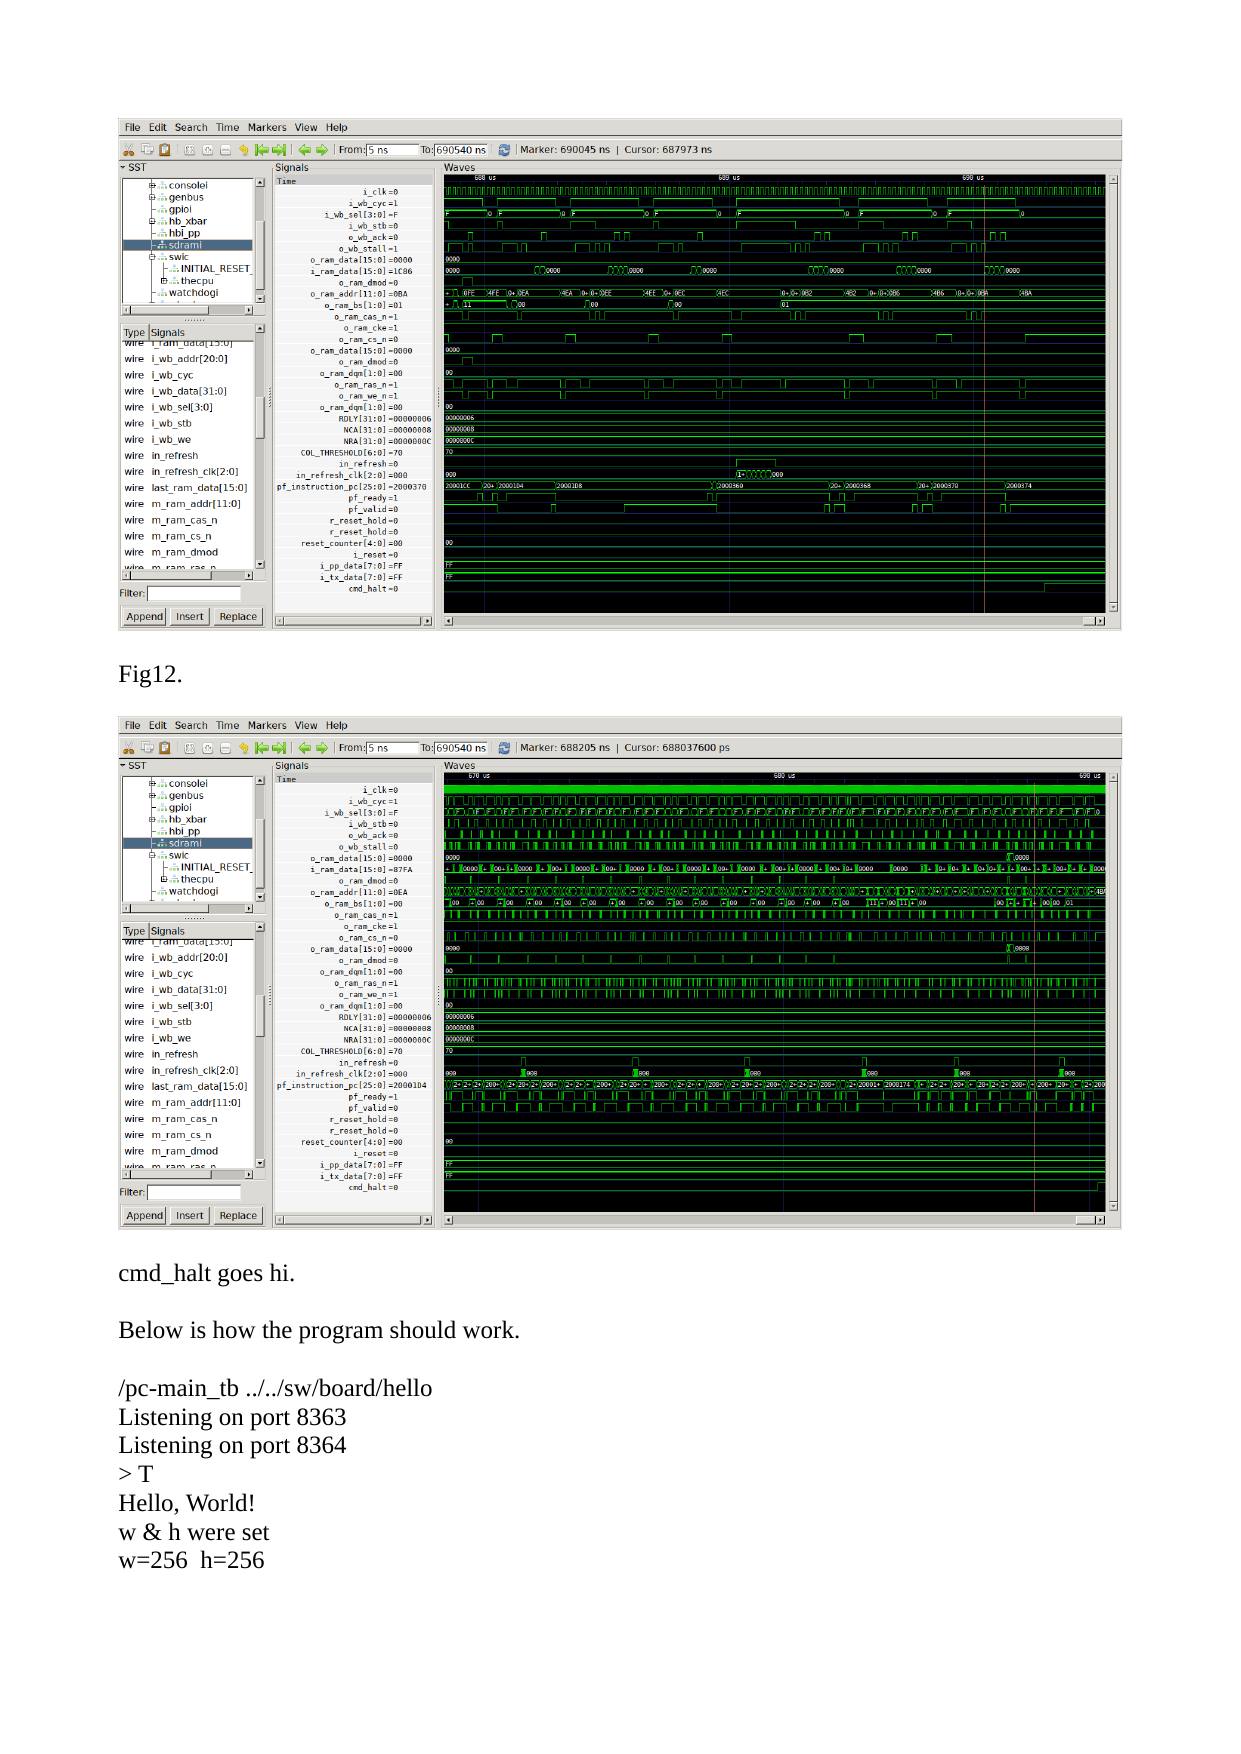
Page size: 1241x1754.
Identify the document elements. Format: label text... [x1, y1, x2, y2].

text Fig12. [118, 659, 1122, 688]
text w & h were set [118, 1517, 1122, 1545]
text Listening on port 8363 [118, 1402, 1122, 1430]
text cmd_halt goes hi. [118, 1258, 1122, 1287]
text > T [118, 1459, 1122, 1488]
text Hello, World! [118, 1488, 1122, 1517]
text Listening on port 8364 [118, 1430, 1122, 1459]
text w=256 h=256 [118, 1545, 1122, 1574]
picture [118, 118, 1123, 631]
picture [118, 716, 1123, 1230]
text Below is how the program should work. [118, 1315, 1122, 1344]
text /pc-main_tb ../../sw/board/hello [118, 1373, 1122, 1402]
